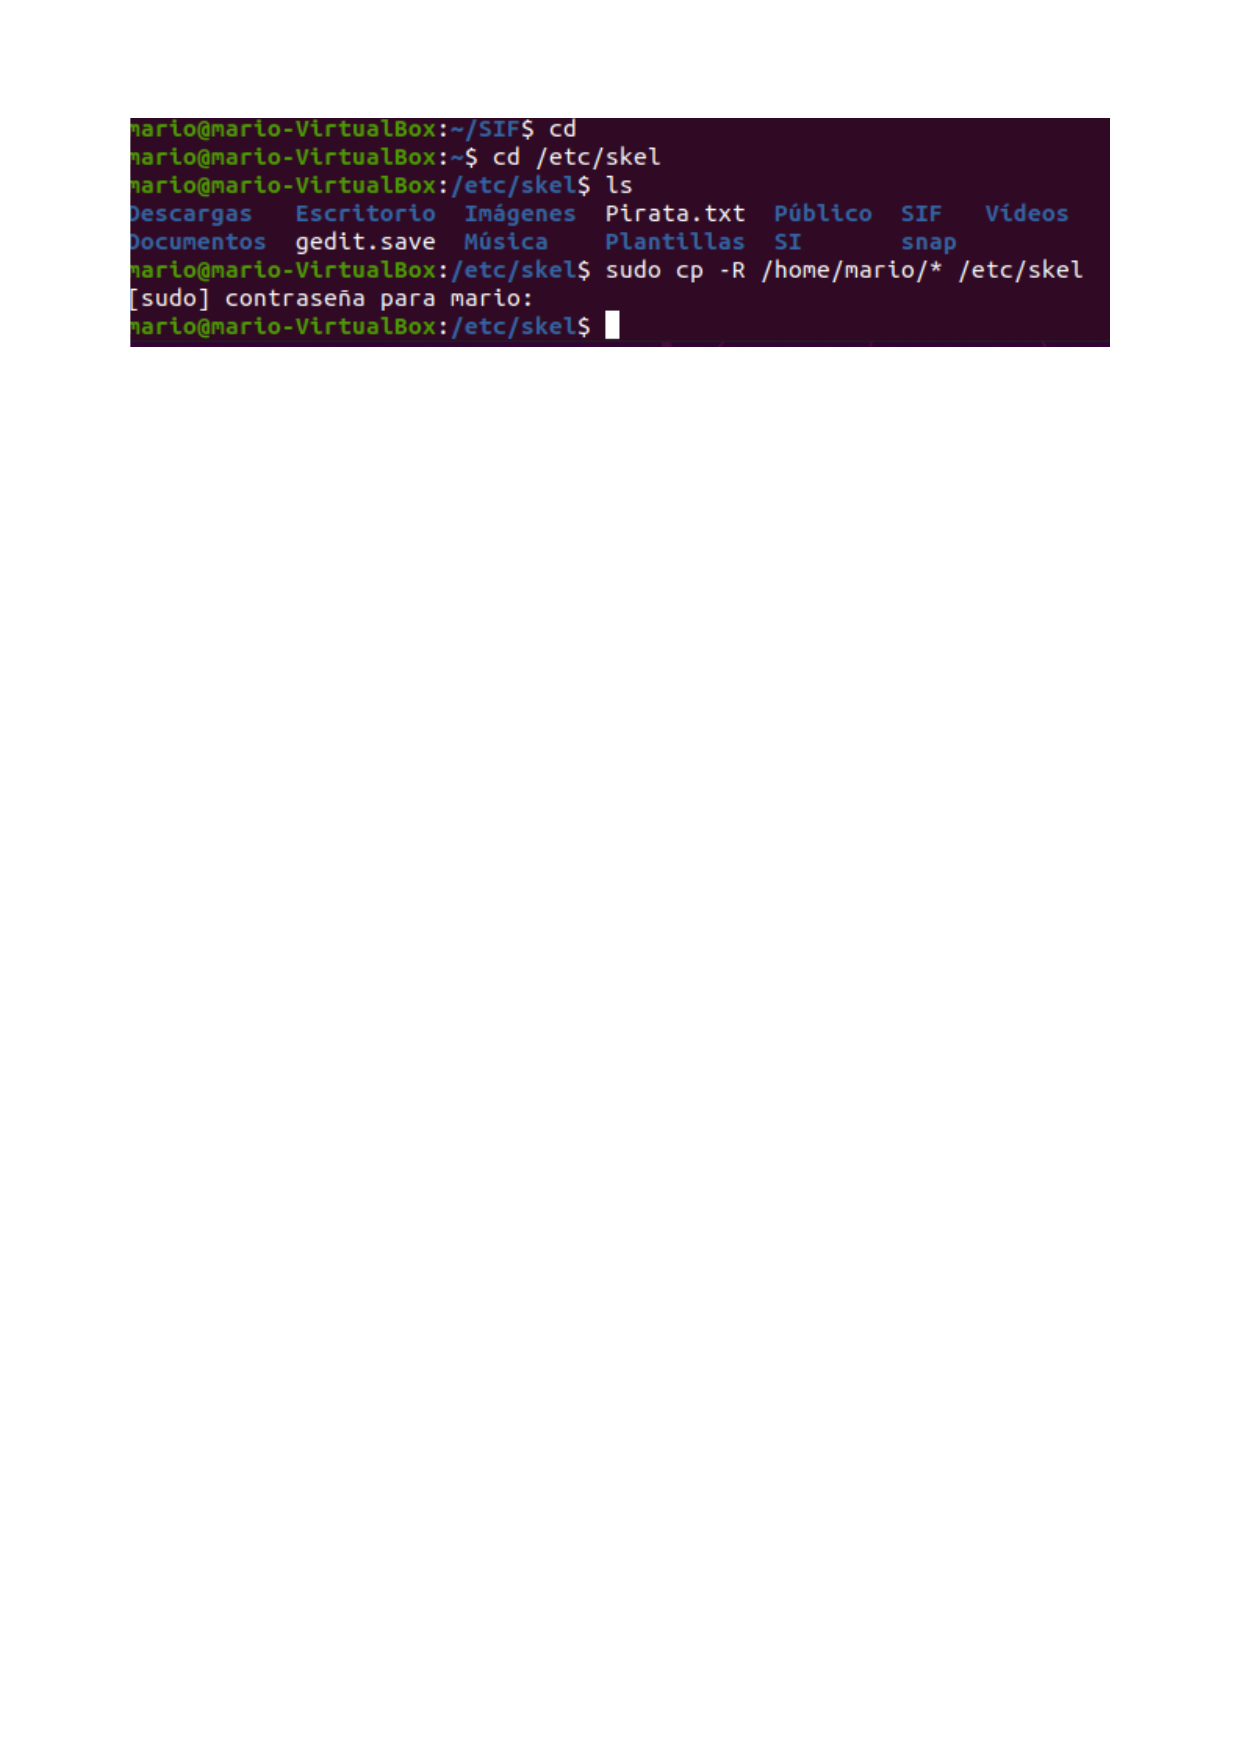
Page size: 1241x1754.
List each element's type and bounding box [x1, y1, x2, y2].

picture [130, 118, 1110, 347]
